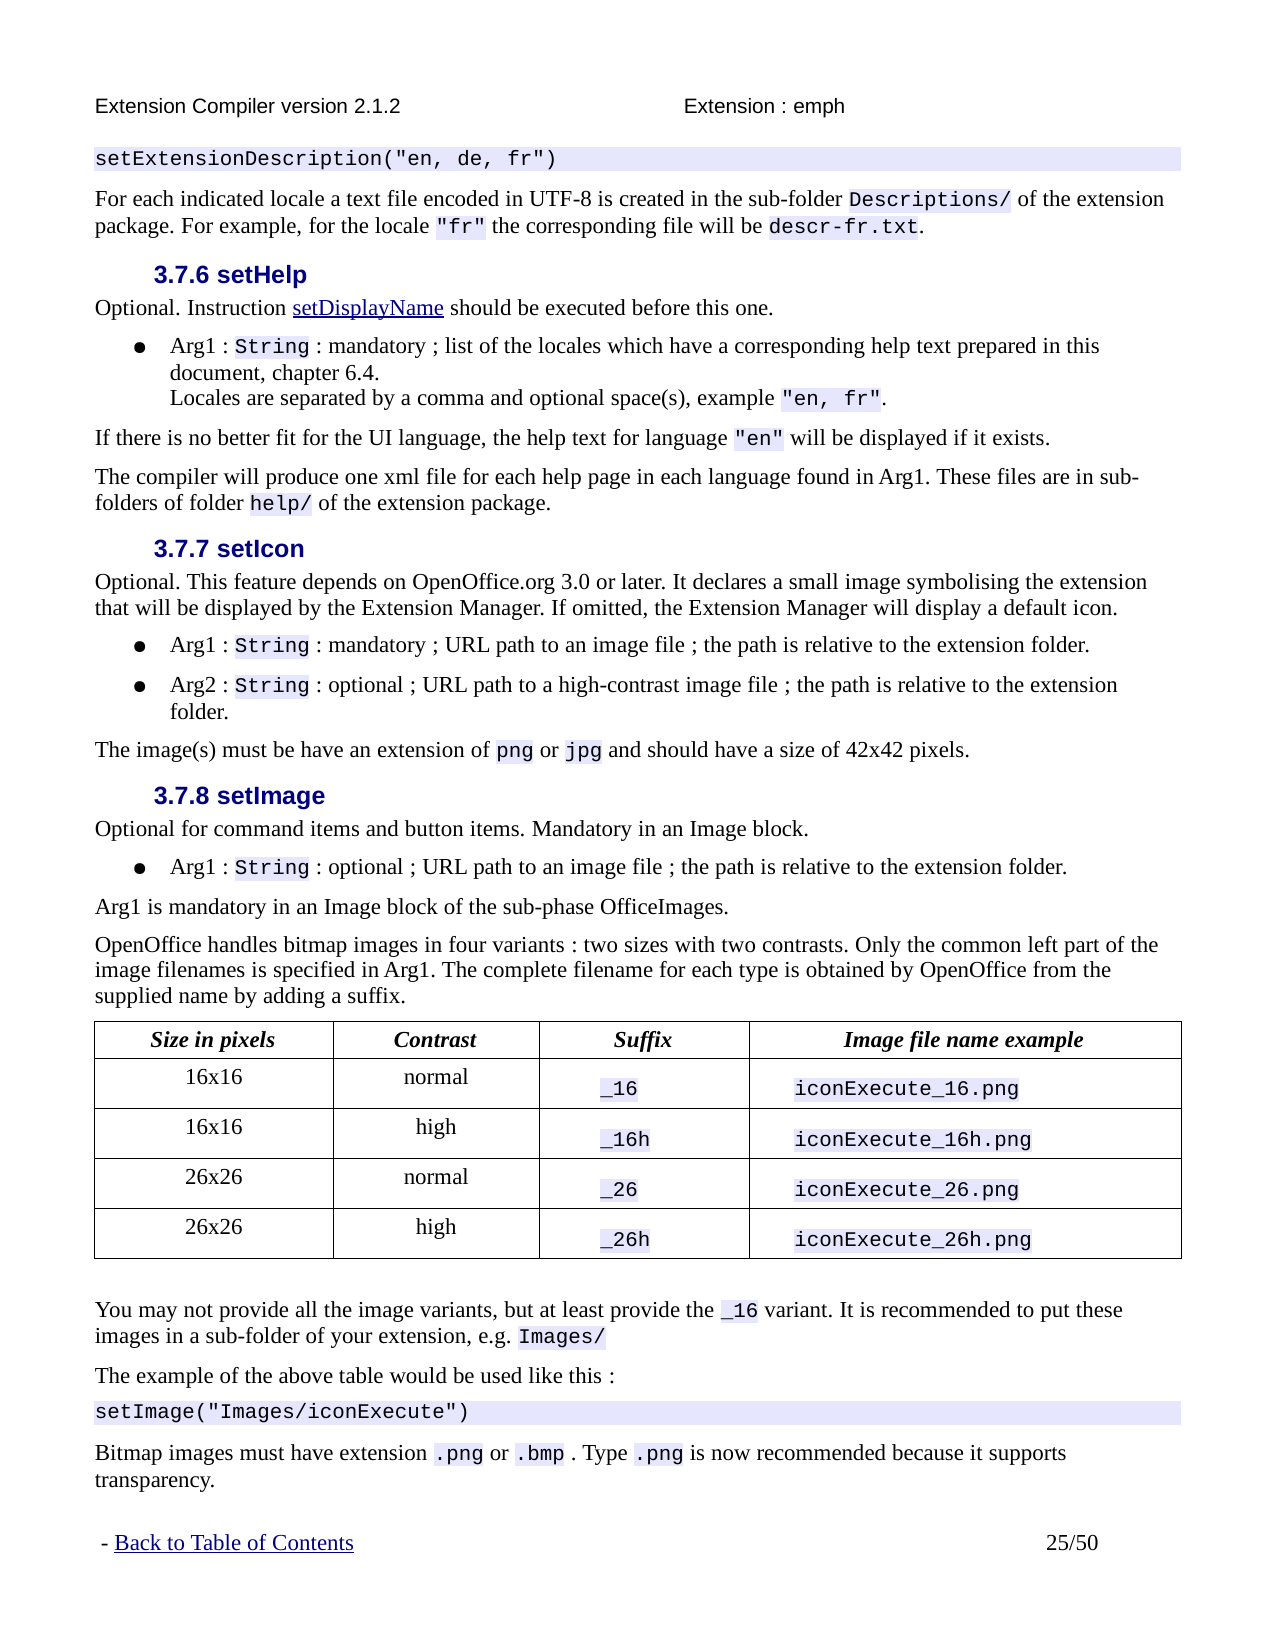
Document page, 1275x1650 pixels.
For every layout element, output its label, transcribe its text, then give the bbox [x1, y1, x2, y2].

list Arg1 : String : optional ; URL path to an image file ; the path is relative to the extension folder. [132, 854, 1181, 881]
table_cell _26 [540, 1159, 749, 1208]
list Arg2 : String : optional ; URL path to a high-contrast image file ; the path is relative to the extension folder. [132, 672, 1181, 724]
table_cell _16 [540, 1059, 749, 1108]
table_cell normal [334, 1159, 539, 1208]
table_cell 26x26 [95, 1159, 333, 1208]
text The example of the above table would be used like this : [94, 1363, 1181, 1388]
table_cell iconExecute_16.png [750, 1059, 1181, 1108]
text OpenOffice handles bitmap images in four variants : two sizes with two contrasts. Only the common left part of the image filenames is specified in Arg1. The complete filename for each type is obtained by OpenOffice from the supplied name by adding a suffix. [94, 932, 1181, 1008]
text If there is no better fit for the UI language, the help text for language "en" will be displayed if it exists. [94, 424, 1181, 451]
table_header Image file name example [750, 1022, 1181, 1058]
table_cell iconExecute_26.png [750, 1159, 1181, 1208]
text For each indicated locale a text file encoded in UTF-8 is created in the sub-folder Descriptions/ of the extension package. For example, for the locale "fr" the corresponding file will be descr-fr.txt. [94, 186, 1181, 240]
subtitle setIcon [153, 535, 1181, 563]
text You may not provide all the image variants, but at least provide the _16 variant. It is recommended to put these images in a sub-folder of your extension, e.g. Images/ [94, 1296, 1181, 1350]
table_header Size in pixels [95, 1022, 333, 1058]
list Arg1 : String : mandatory ; list of the locales which have a corresponding help text prepared in this document, chapter 6.4. Locales are separated by a comma and optional space(s), example "en, fr". [132, 332, 1181, 412]
table_cell high [334, 1209, 539, 1258]
table_header Suffix [540, 1022, 749, 1058]
text The image(s) must be have an extension of png or jpg and should have a size of 42x42 pixels. [94, 737, 1181, 764]
text The compiler will produce one xml file for each help page in each language found in Arg1. These files are in sub-folders of folder help/ of the extension package. [94, 464, 1181, 516]
table_cell _26h [540, 1209, 749, 1258]
text Optional for command items and button items. Mandatory in an Image block. [94, 816, 1181, 842]
subtitle setImage [153, 782, 1181, 810]
table_header Contrast [334, 1022, 539, 1058]
text setImage("Images/iconExecute") [94, 1401, 1181, 1425]
subtitle setHelp [153, 261, 1181, 288]
table_cell high [334, 1109, 539, 1158]
table_cell normal [334, 1059, 539, 1108]
table_cell 26x26 [95, 1209, 333, 1258]
text setExtensionDescription("en, de, fr") [94, 147, 1181, 171]
text Arg1 is mandatory in an Image block of the sub-phase OfficeImages. [94, 894, 1181, 919]
table_cell iconExecute_16h.png [750, 1109, 1181, 1158]
table_cell 16x16 [95, 1059, 333, 1108]
table_cell iconExecute_26h.png [750, 1209, 1181, 1258]
table_cell 16x16 [95, 1109, 333, 1158]
text Optional. This feature depends on OpenOffice.org 3.0 or later. It declares a small image symbolising the extension that will be displayed by the Extension Manager. If omitted, the Extension Manager will display a default icon. [94, 569, 1181, 620]
text Bitmap images must have extension .png or .bmp . Type .png is now recommended because it supports transparency. [94, 1439, 1181, 1492]
text Optional. Instruction setDisplayName should be executed before this one. [94, 294, 1181, 320]
list Arg1 : String : mandatory ; URL path to an image file ; the path is relative to the extension folder. [132, 632, 1181, 659]
table_cell _16h [540, 1109, 749, 1158]
